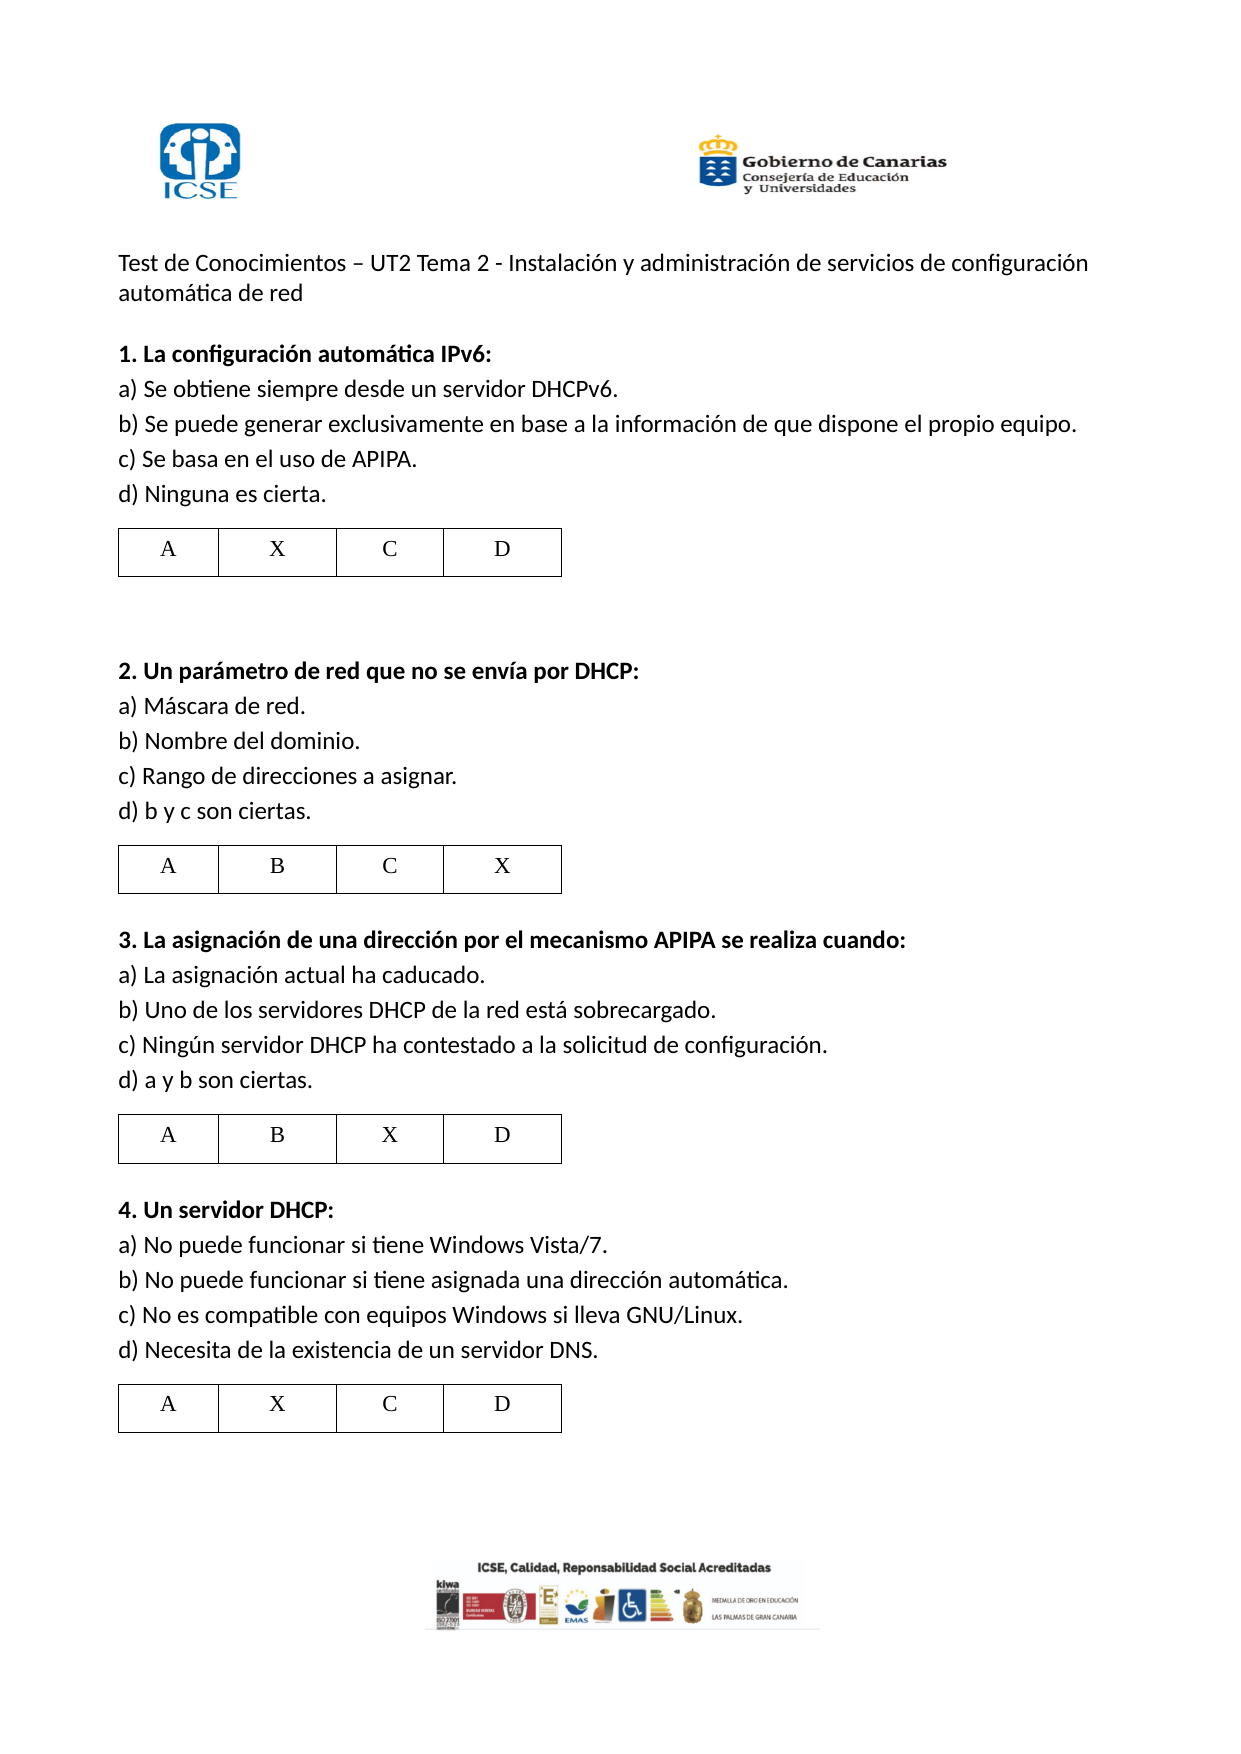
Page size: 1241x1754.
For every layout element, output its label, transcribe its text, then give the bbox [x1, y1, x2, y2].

text 3. La asignación de una dirección por el mecanismo APIPA se realiza cuando: a) La asignación actual ha caducado. b) Uno de los servidores DHCP de la red está sobrecargado. c) Ningún servidor DHCP ha contestado a la solicitud de configuración. d) a y b son ciertas. [118, 925, 1122, 1095]
table_header A [119, 846, 218, 893]
table_header A [119, 529, 218, 576]
text 1. La configuración automática IPv6: a) Se obtiene siempre desde un servidor DHCPv6. b) Se puede generar exclusivamente en base a la información de que dispone el propio equipo. c) Se basa en el uso de APIPA. d) Ninguna es cierta. [118, 338, 1122, 509]
table_header B [219, 1115, 336, 1162]
table_header A [119, 1115, 218, 1162]
table_header X [219, 1385, 336, 1432]
table_header C [337, 529, 443, 576]
text 4. Un servidor DHCP: a) No puede funcionar si tiene Windows Vista/7. b) No puede funcionar si tiene asignada una dirección automática. c) No es compatible con equipos Windows si lleva GNU/Linux. d) Necesita de la existencia de un servidor DNS. [118, 1194, 1122, 1364]
text Test de Conocimientos – UT2 Tema 2 - Instalación y administración de servicios de configuración automática de red [118, 247, 1122, 308]
picture [420, 1554, 820, 1636]
table_header X [337, 1115, 443, 1162]
table_header D [444, 1385, 561, 1432]
table_header C [337, 846, 443, 893]
table_header X [219, 529, 336, 576]
table_header C [337, 1385, 443, 1432]
table_header X [444, 846, 561, 893]
picture [118, 118, 977, 218]
table_header A [119, 1385, 218, 1432]
text 2. Un parámetro de red que no se envía por DHCP: a) Máscara de red. b) Nombre del dominio. c) Rango de direcciones a asignar. d) b y c son ciertas. [118, 655, 1122, 826]
table_header D [444, 529, 561, 576]
table_header D [444, 1115, 561, 1162]
table_header B [219, 846, 336, 893]
